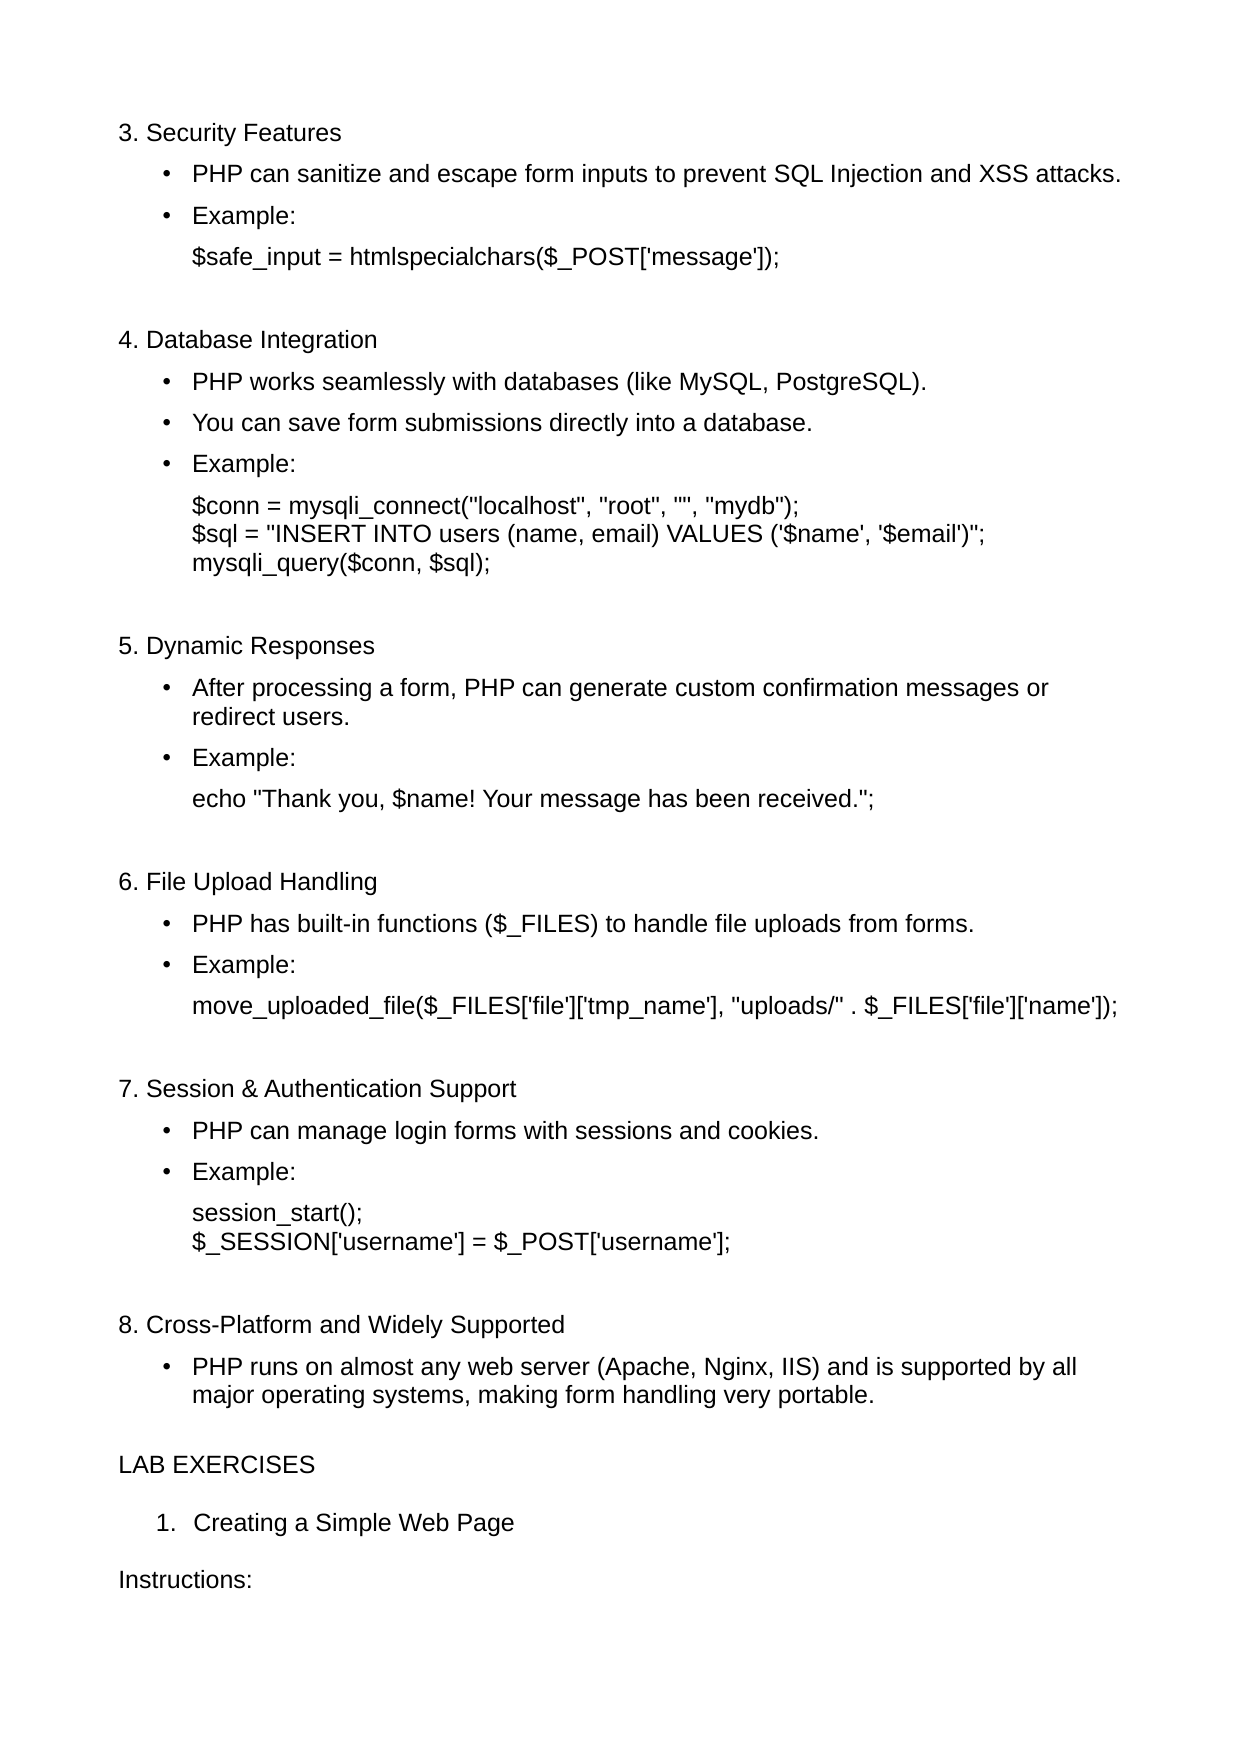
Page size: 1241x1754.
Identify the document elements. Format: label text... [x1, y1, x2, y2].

list Creating a Simple Web Page [156, 1508, 1122, 1537]
text LAB EXERCISES [118, 1451, 1122, 1479]
list move_uploaded_file($_FILES['file']['tmp_name'], "uploads/" . $_FILES['file']['name']); [162, 991, 1122, 1020]
list PHP works seamlessly with databases (like MySQL, PostgreSQL). [162, 367, 1122, 395]
subtitle 7. Session & Authentication Support [118, 1074, 1122, 1103]
subtitle 4. Database Integration [118, 325, 1122, 354]
list $sql = "INSERT INTO users (name, email) VALUES ('$name', '$email')"; [162, 519, 1122, 548]
subtitle 3. Security Features [118, 118, 1122, 147]
list You can save form submissions directly into a database. [162, 408, 1122, 437]
list $_SESSION['username'] = $_POST['username']; [162, 1227, 1122, 1256]
subtitle 5. Dynamic Responses [118, 631, 1122, 660]
list Example: [162, 950, 1122, 979]
list session_start(); [162, 1198, 1122, 1227]
list PHP can manage login forms with sessions and cookies. [162, 1116, 1122, 1144]
text Instructions: [118, 1566, 1122, 1594]
list PHP has built-in functions ($_FILES) to handle file uploads from forms. [162, 908, 1122, 937]
subtitle 8. Cross-Platform and Widely Supported [118, 1310, 1122, 1339]
list Example: [162, 449, 1122, 478]
list $safe_input = htmlspecialchars($_POST['message']); [162, 242, 1122, 271]
list Example: [162, 1157, 1122, 1186]
list mysqli_query($conn, $sql); [162, 548, 1122, 577]
list echo "Thank you, $name! Your message has been received."; [162, 784, 1122, 813]
list $conn = mysqli_connect("localhost", "root", "", "mydb"); [162, 491, 1122, 519]
list Example: [162, 743, 1122, 772]
subtitle 6. File Upload Handling [118, 867, 1122, 896]
list After processing a form, PHP can generate custom confirmation messages or redirect users. [162, 673, 1122, 730]
list PHP can sanitize and escape form inputs to prevent SQL Injection and XSS attacks. [162, 159, 1122, 188]
list Example: [162, 201, 1122, 229]
list PHP runs on almost any web server (Apache, Nginx, IIS) and is supported by all major operating systems, making form handling very portable. [162, 1352, 1122, 1409]
